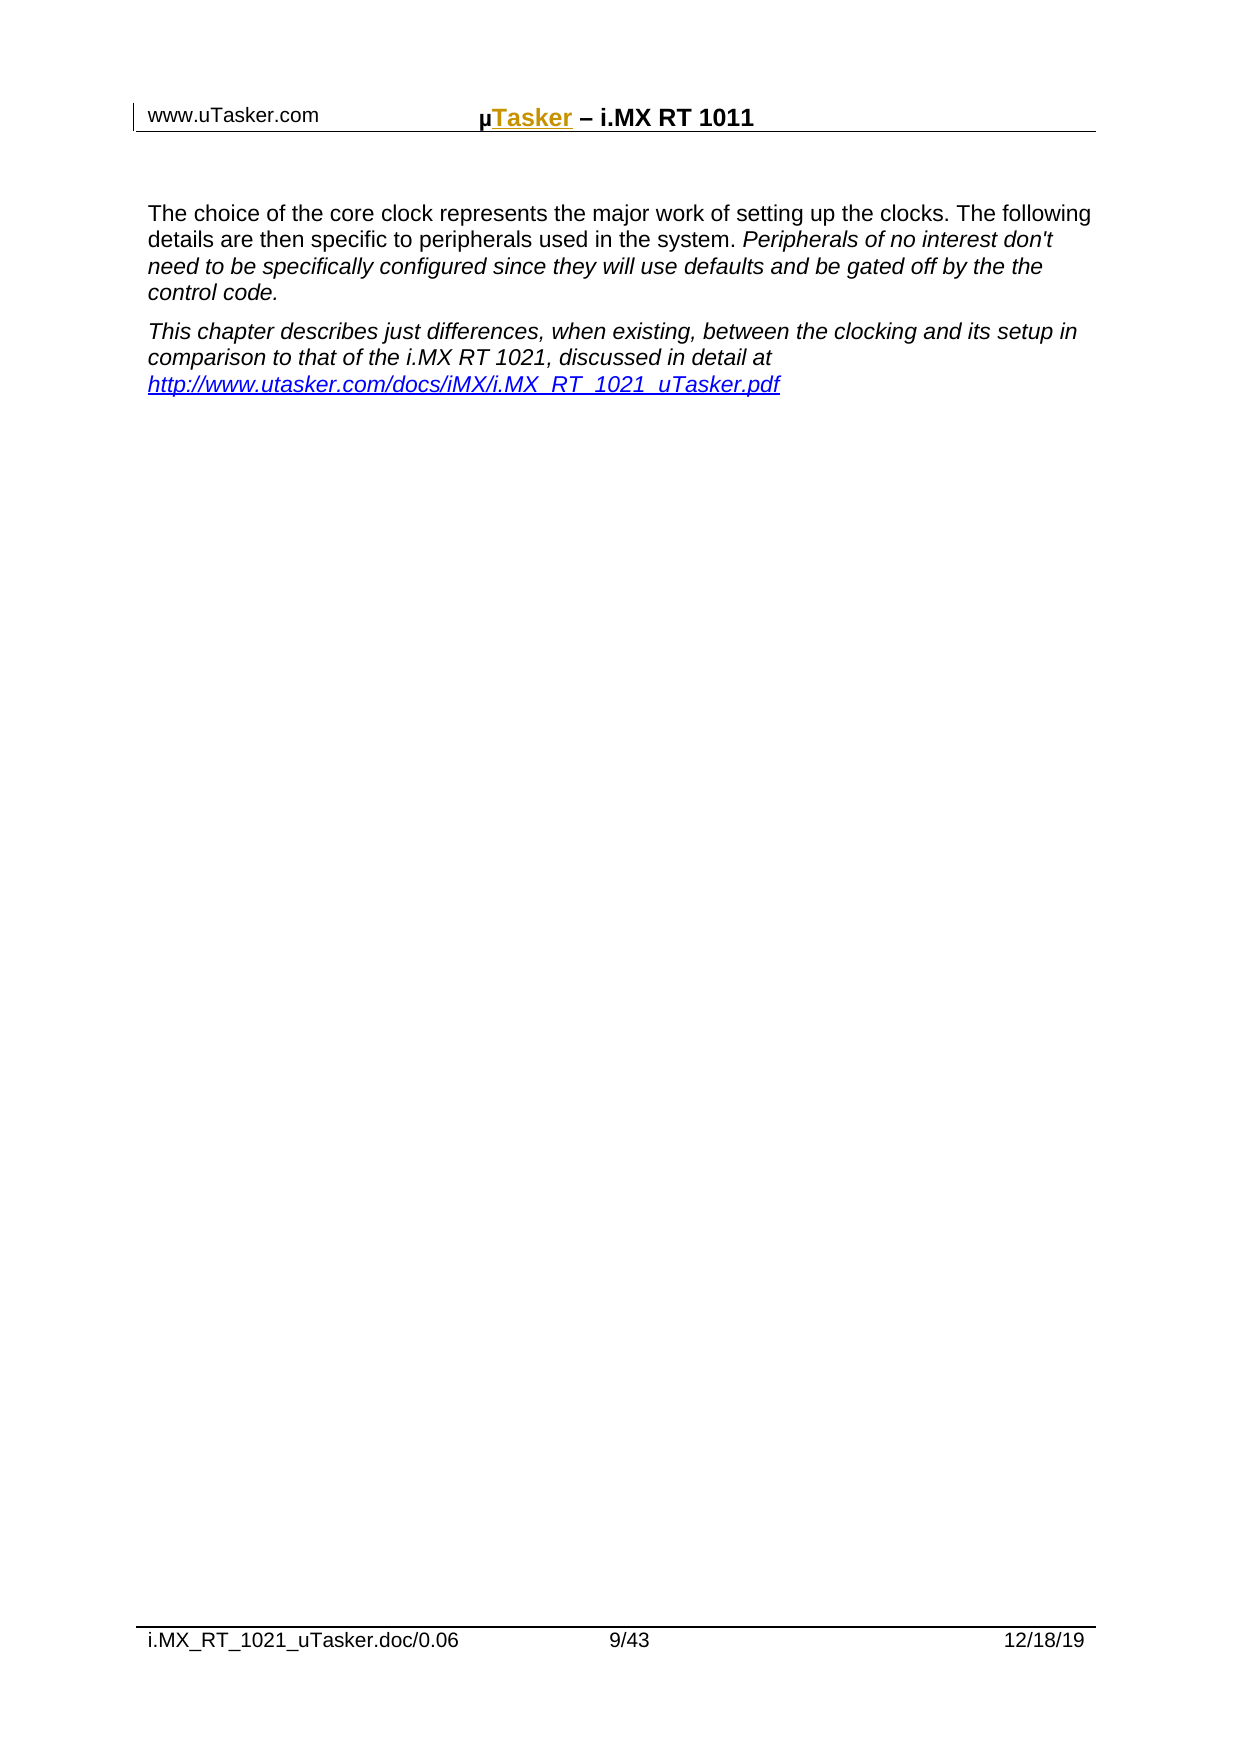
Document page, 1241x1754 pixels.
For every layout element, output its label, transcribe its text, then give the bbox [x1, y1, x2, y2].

text The choice of the core clock represents the major work of setting up the clocks. The following details are then specific to peripherals used in the system. Peripherals of no interest don't need to be specifically configured since they will use defaults and be gated off by the the control code. [148, 200, 1093, 305]
text This chapter describes just differences, when existing, between the clocking and its setup in comparison to that of the i.MX RT 1021, discussed in detail at http://www.utasker.com/docs/iMX/i.MX_RT_1021_uTasker.pdf [148, 318, 1093, 397]
